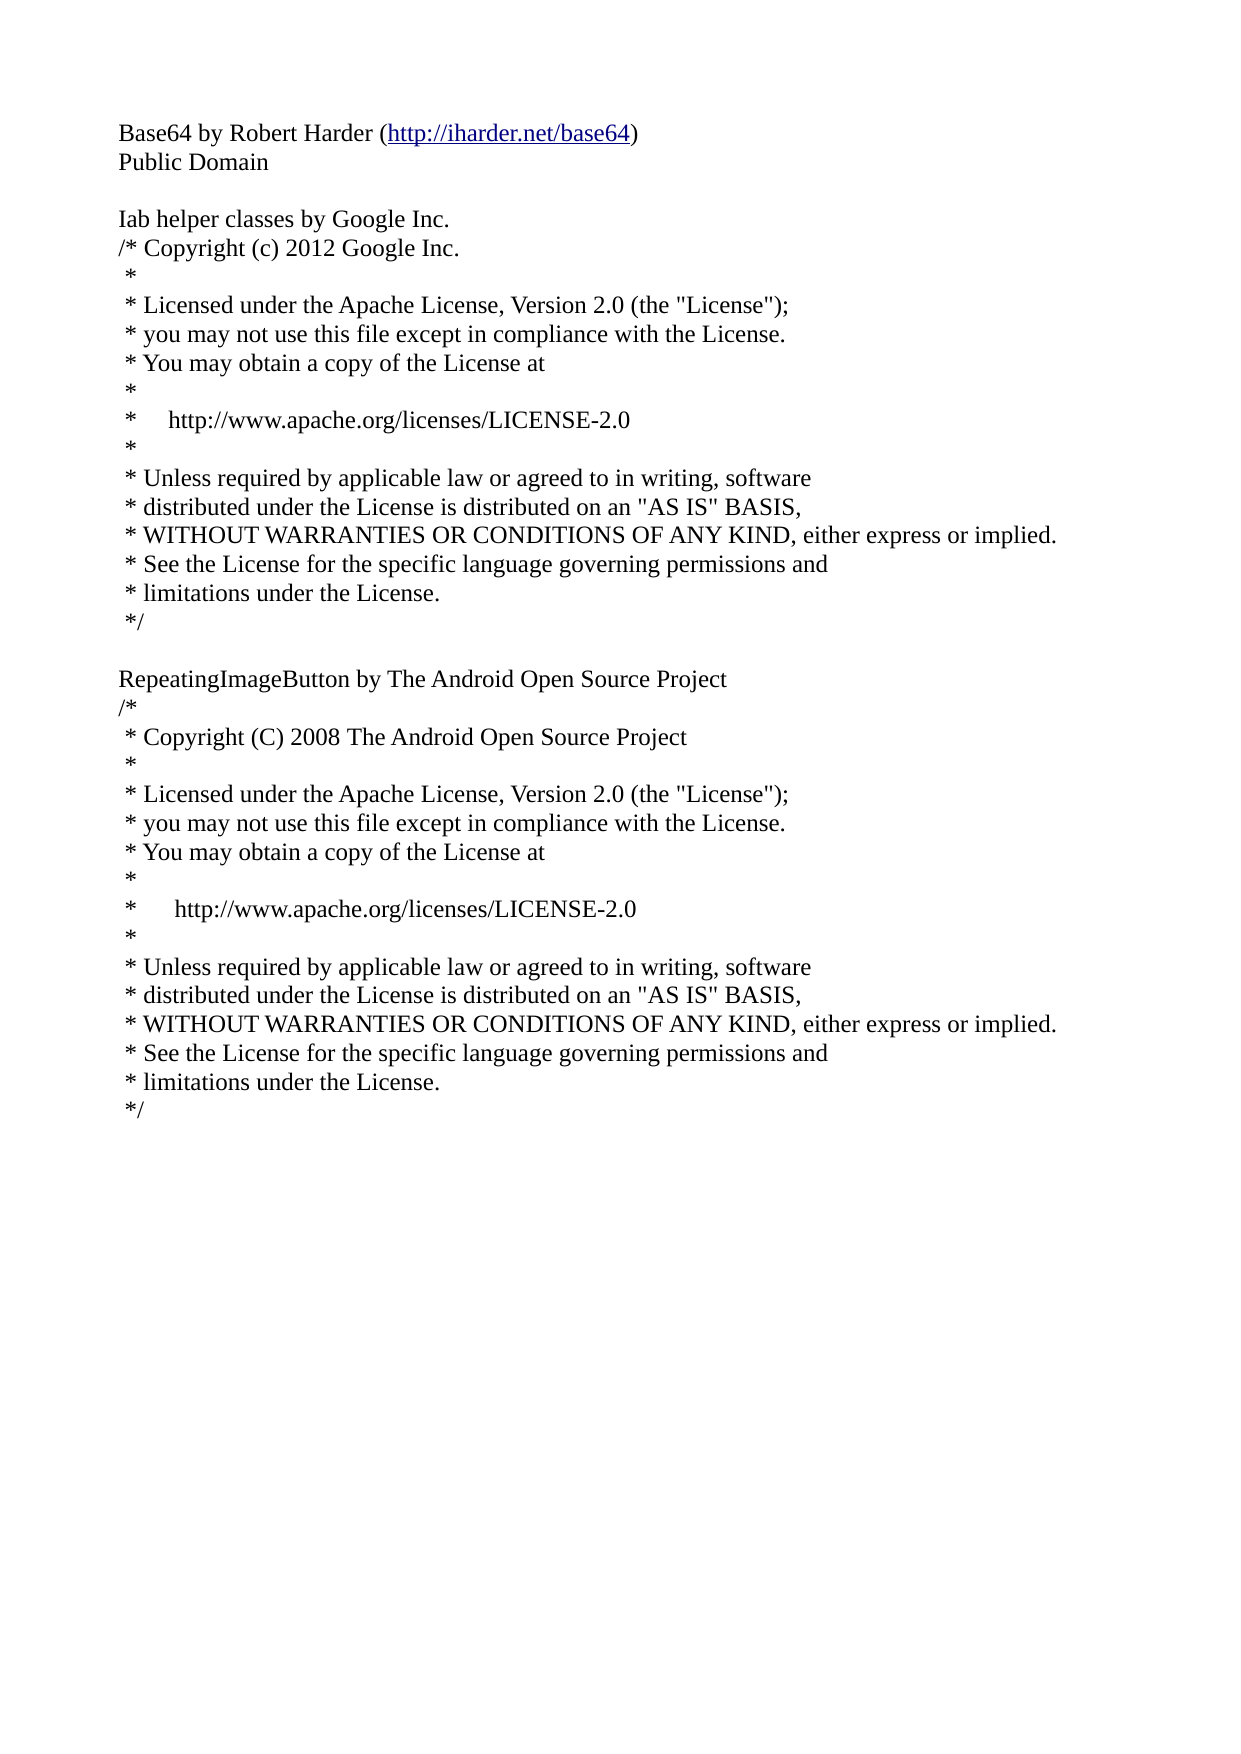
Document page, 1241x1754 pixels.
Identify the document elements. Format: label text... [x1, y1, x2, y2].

text */ [118, 607, 1122, 636]
text * Copyright (C) 2008 The Android Open Source Project [118, 722, 1122, 751]
text * [118, 434, 1122, 463]
text Public Domain [118, 147, 1122, 176]
text Iab helper classes by Google Inc. [118, 204, 1122, 233]
text * [118, 866, 1122, 894]
text * http://www.apache.org/licenses/LICENSE-2.0 [118, 894, 1122, 923]
text * limitations under the License. [118, 578, 1122, 607]
text * [118, 377, 1122, 406]
text RepeatingImageButton by The Android Open Source Project [118, 664, 1122, 693]
text /* Copyright (c) 2012 Google Inc. [118, 233, 1122, 262]
text * [118, 923, 1122, 952]
text * distributed under the License is distributed on an "AS IS" BASIS, [118, 981, 1122, 1009]
text /* [118, 693, 1122, 722]
text * http://www.apache.org/licenses/LICENSE-2.0 [118, 406, 1122, 434]
text * WITHOUT WARRANTIES OR CONDITIONS OF ANY KIND, either express or implied. [118, 1009, 1122, 1038]
text * Unless required by applicable law or agreed to in writing, software [118, 952, 1122, 981]
text * See the License for the specific language governing permissions and [118, 1038, 1122, 1067]
text */ [118, 1096, 1122, 1124]
text * [118, 751, 1122, 779]
text * You may obtain a copy of the License at [118, 348, 1122, 377]
text * [118, 262, 1122, 291]
text * Licensed under the Apache License, Version 2.0 (the "License"); [118, 779, 1122, 808]
text * WITHOUT WARRANTIES OR CONDITIONS OF ANY KIND, either express or implied. [118, 521, 1122, 549]
text * you may not use this file except in compliance with the License. [118, 319, 1122, 348]
text * distributed under the License is distributed on an "AS IS" BASIS, [118, 492, 1122, 521]
text * Licensed under the Apache License, Version 2.0 (the "License"); [118, 291, 1122, 319]
text * limitations under the License. [118, 1067, 1122, 1096]
text * you may not use this file except in compliance with the License. [118, 808, 1122, 837]
text * Unless required by applicable law or agreed to in writing, software [118, 463, 1122, 492]
text * You may obtain a copy of the License at [118, 837, 1122, 866]
text Base64 by Robert Harder (http://iharder.net/base64) [118, 118, 1122, 147]
text * See the License for the specific language governing permissions and [118, 549, 1122, 578]
